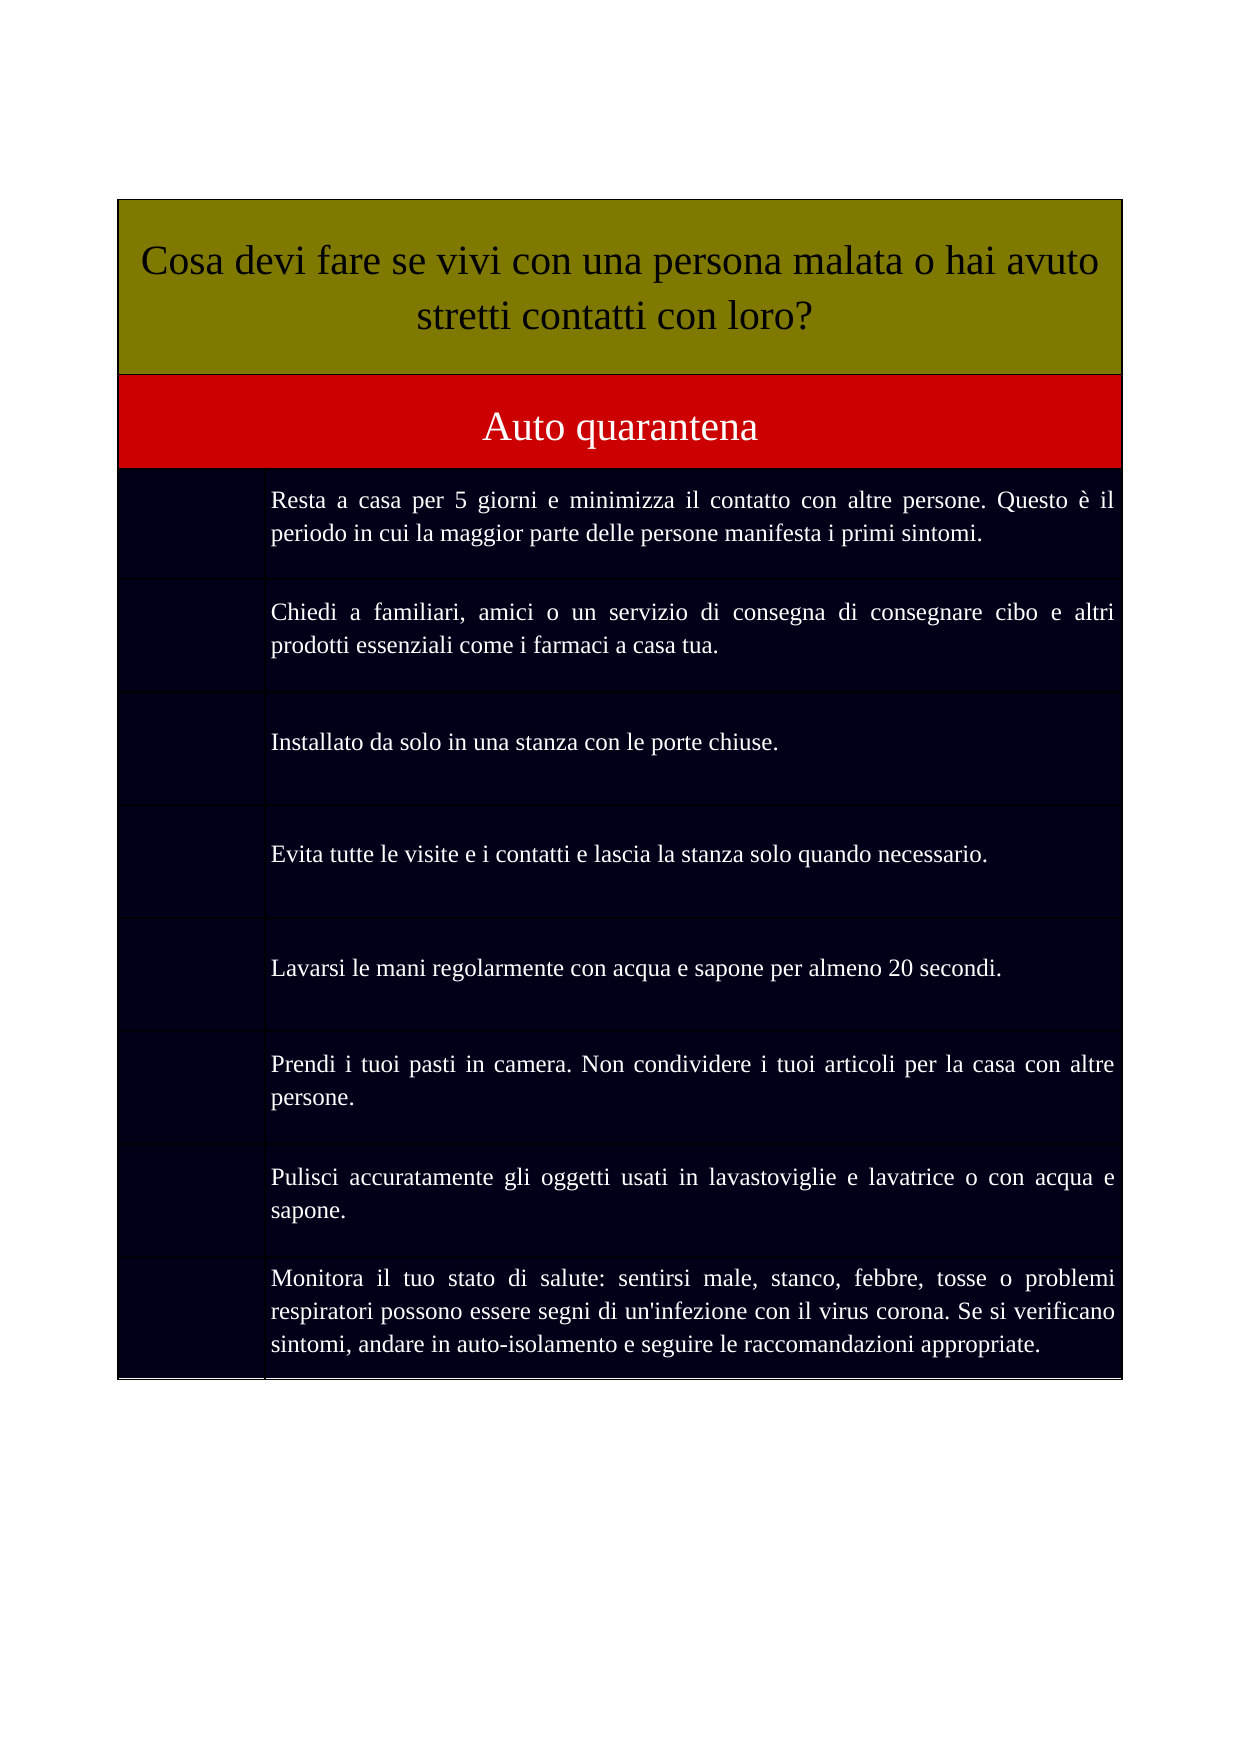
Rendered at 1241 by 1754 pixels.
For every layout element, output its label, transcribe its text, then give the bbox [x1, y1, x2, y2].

table_cell Lavarsi le mani regolarmente con acqua e sapone per almeno 20 secondi. [266, 919, 1121, 1030]
table_cell Monitora il tuo stato di salute: sentirsi male, stanco, febbre, tosse o problemi respiratori possono essere segni di un'infezione con il virus corona. Se si verificano sintomi, andare in auto-isolamento e seguire le raccomandazioni appropriate. [266, 1258, 1121, 1378]
table_cell [119, 1145, 264, 1256]
table_cell [119, 806, 264, 917]
table_cell Evita tutte le visite e i contatti e lascia la stanza solo quando necessario. [266, 806, 1121, 917]
table_cell [119, 693, 264, 804]
table_cell Pulisci accuratamente gli oggetti usati in lavastoviglie e lavatrice o con acqua e sapone. [266, 1145, 1121, 1256]
table_cell Chiedi a familiari, amici o un servizio di consegna di consegnare cibo e altri prodotti essenziali come i farmaci a casa tua. [266, 580, 1121, 691]
table_cell Installato da solo in una stanza con le porte chiuse. [266, 693, 1121, 804]
table_header Cosa devi fare se vivi con una persona malata o hai avuto stretti contatti con loro? [119, 200, 1121, 374]
table_cell Auto quarantena [119, 375, 1121, 468]
table_cell [119, 580, 264, 691]
table_cell [119, 919, 264, 1030]
table_cell [119, 1258, 264, 1378]
table_cell Prendi i tuoi pasti in camera. Non condividere i tuoi articoli per la casa con altre persone. [266, 1032, 1121, 1143]
table_cell [119, 470, 264, 578]
table_cell [119, 1032, 264, 1143]
table_cell Resta a casa per 5 giorni e minimizza il contatto con altre persone. Questo è il periodo in cui la maggior parte delle persone manifesta i primi sintomi. [266, 470, 1121, 578]
